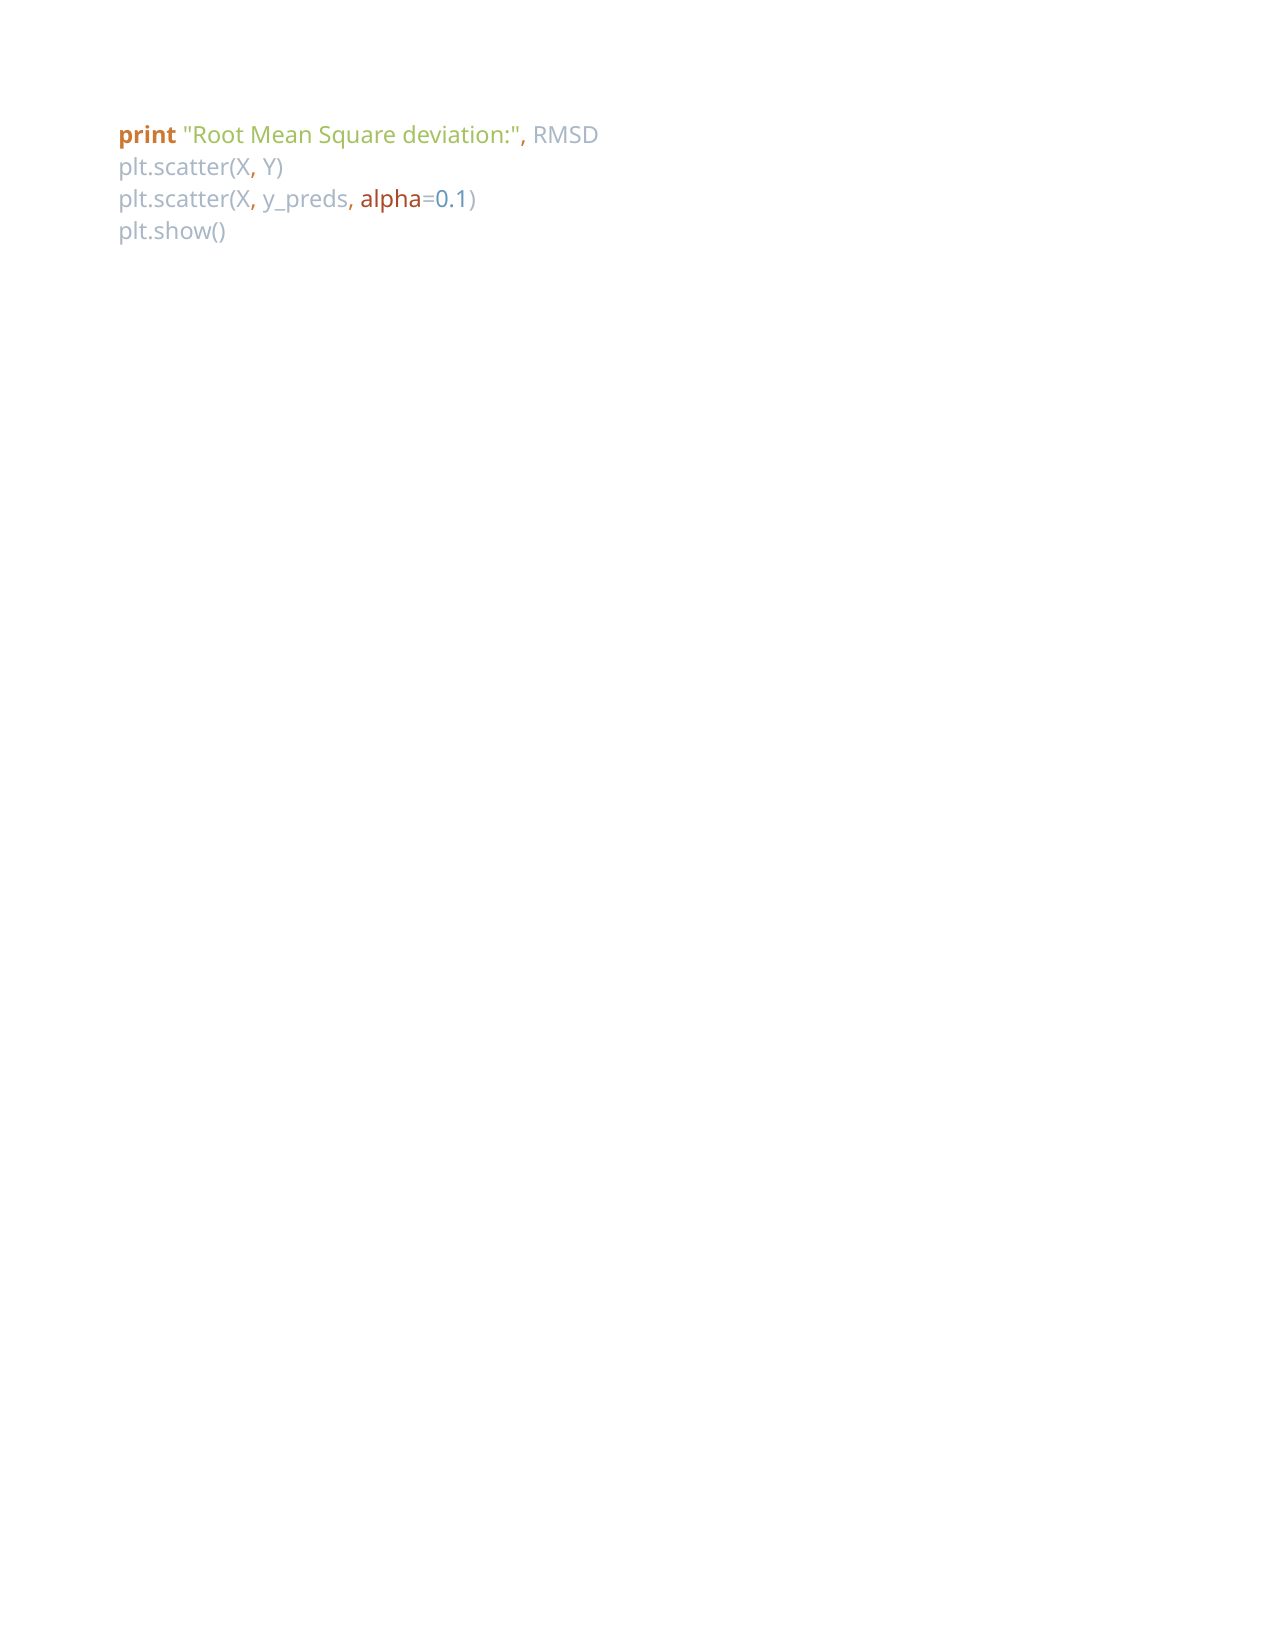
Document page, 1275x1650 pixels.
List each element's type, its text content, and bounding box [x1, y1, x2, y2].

text plt.show() [118, 214, 1157, 246]
text print "Root Mean Square deviation:", RMSD [118, 118, 1157, 150]
text plt.scatter(X, Y) [118, 150, 1157, 182]
text plt.scatter(X, y_preds, alpha=0.1) [118, 182, 1157, 214]
